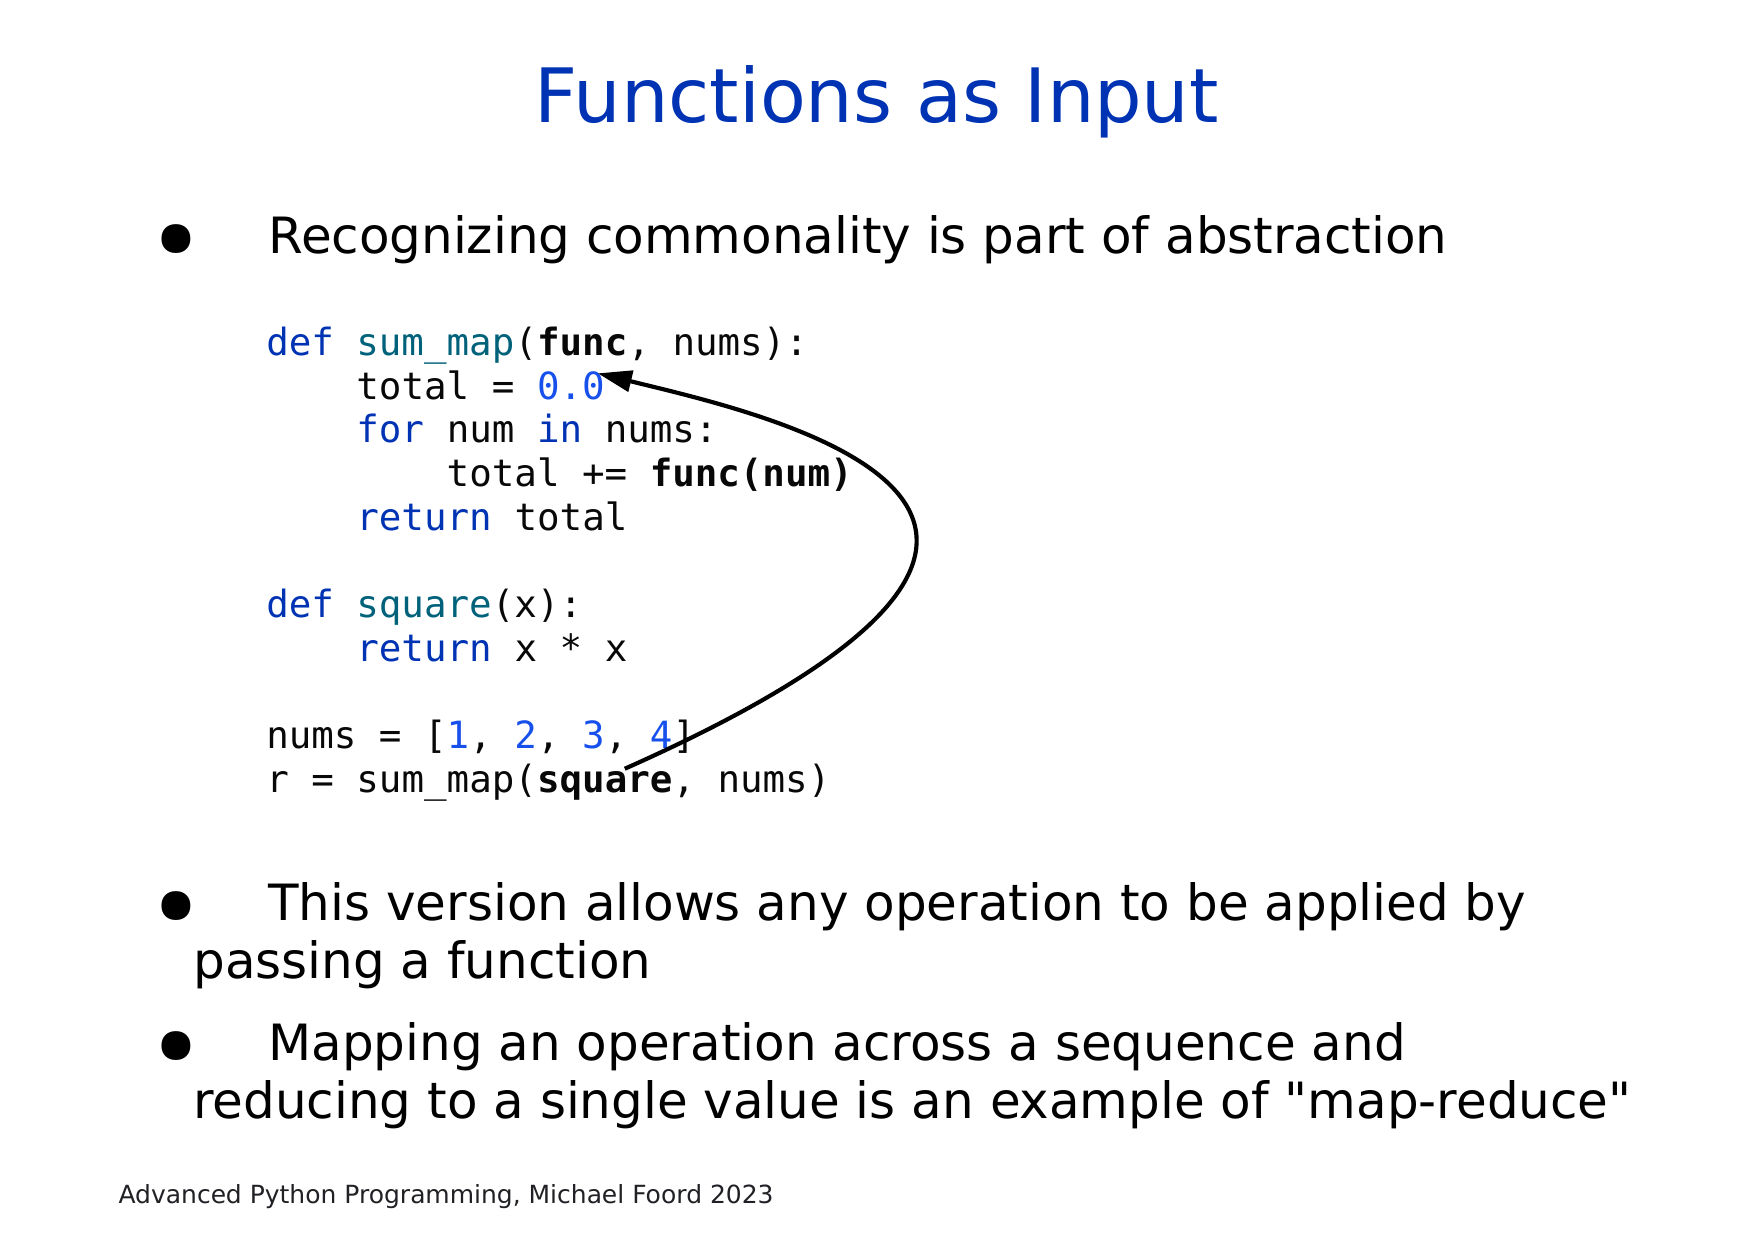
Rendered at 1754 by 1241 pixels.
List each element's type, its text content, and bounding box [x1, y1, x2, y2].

list This version allows any operation to be applied by passing a function [156, 874, 1636, 990]
list Recognizing commonality is part of abstraction [156, 207, 1636, 265]
text Functions as Input [118, 53, 1636, 140]
list Mapping an operation across a sequence and reducing to a single value is an example of "map-reduce" [156, 1014, 1636, 1131]
text def sum_map(func, nums): total = 0.0 for num in nums: total += func(num) return total def square(x): return x * x nums = [1, 2, 3, 4] r = sum_map(square, nums) [266, 321, 1636, 801]
